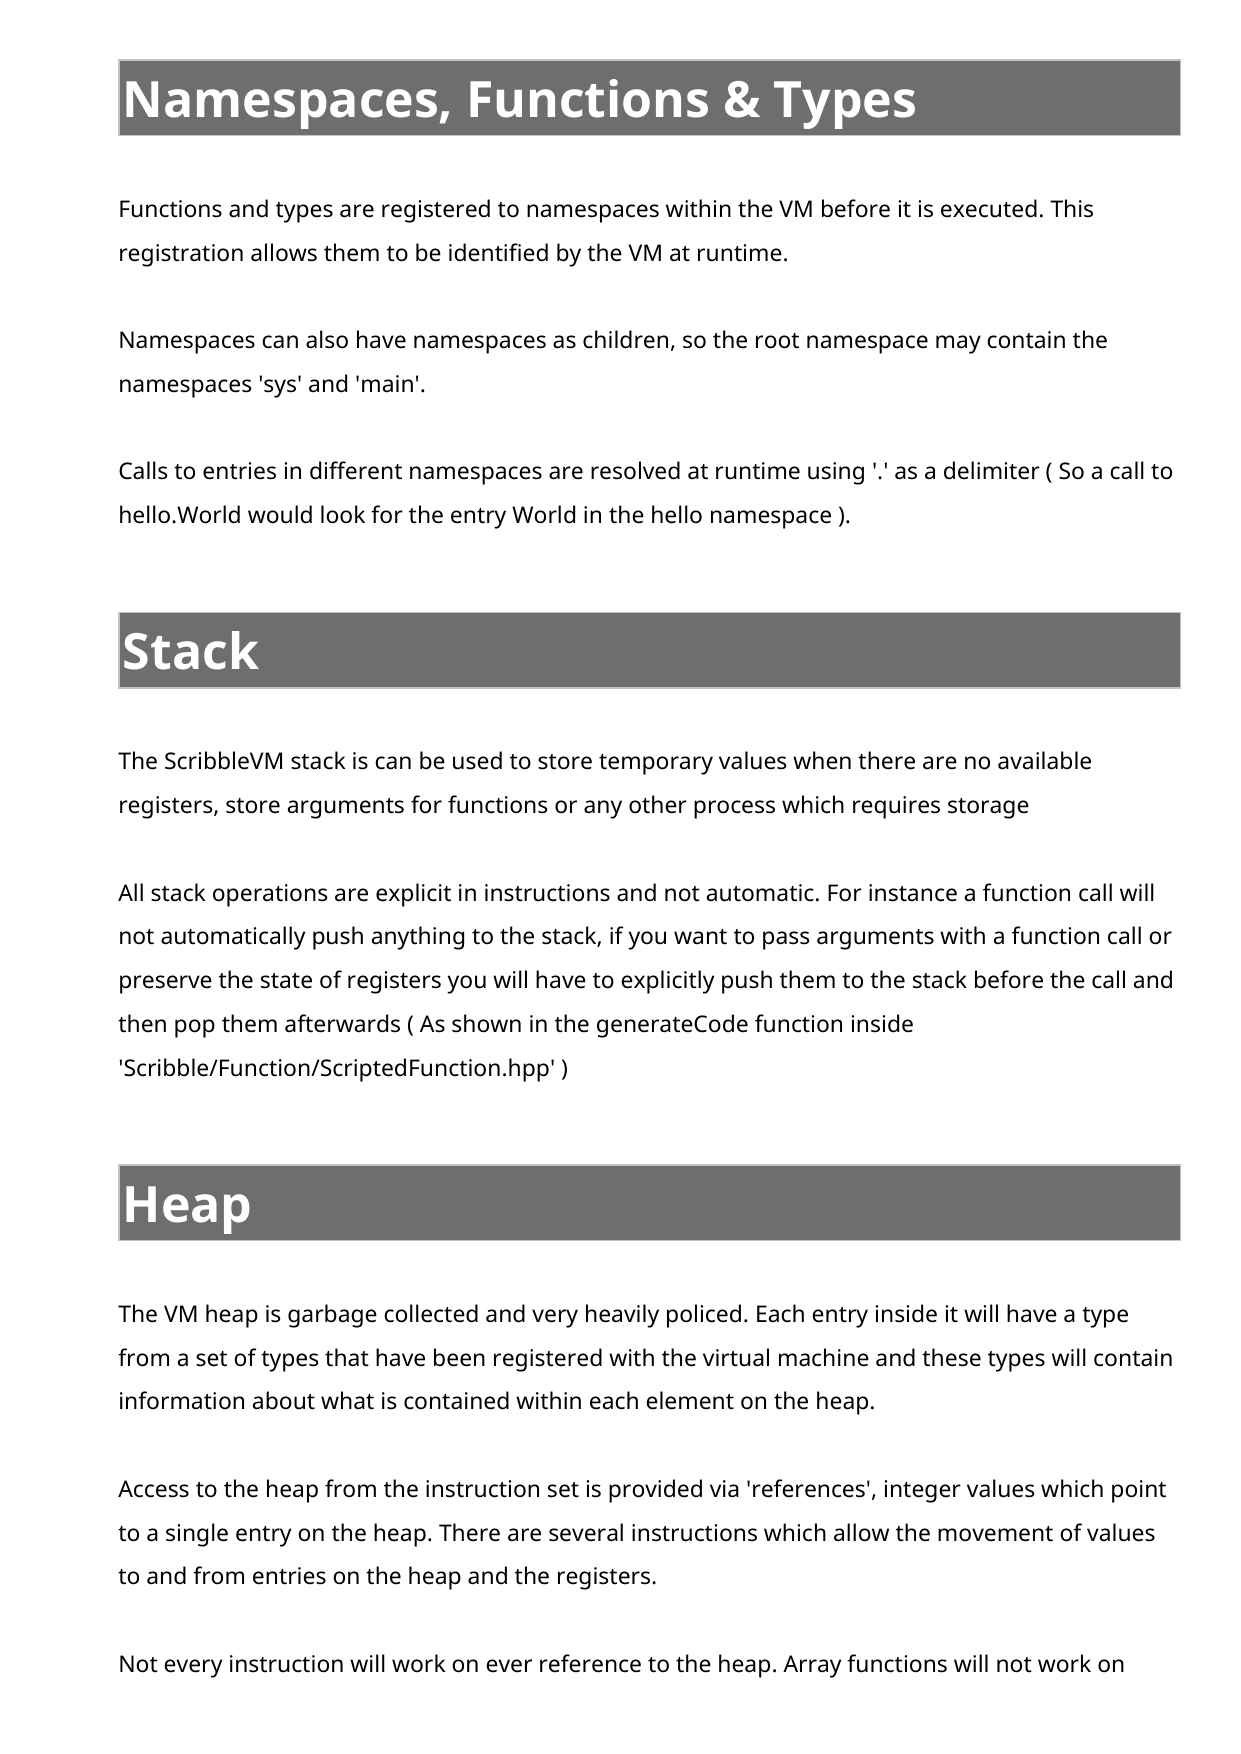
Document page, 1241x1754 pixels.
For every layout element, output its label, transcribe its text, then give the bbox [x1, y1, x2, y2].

text All stack operations are explicit in instructions and not automatic. For instance a function call will not automatically push anything to the stack, if you want to pass arguments with a function call or preserve the state of registers you will have to explicitly push them to the stack before the call and then pop them afterwards ( As shown in the generateCode function inside 'Scribble/Function/ScriptedFunction.hpp' ) [118, 877, 1181, 1083]
text The ScribbleVM stack is can be used to store temporary values when there are no available registers, store arguments for functions or any other process which requires storage [118, 745, 1181, 820]
subtitle Heap [120, 1166, 1180, 1240]
subtitle Stack [120, 613, 1180, 687]
text Not every instruction will work on ever reference to the heap. Array functions will not work on [118, 1648, 1181, 1679]
subtitle Namespaces, Functions & Types [120, 61, 1180, 135]
text Namespaces can also have namespaces as children, so the root namespace may contain the namespaces 'sys' and 'main'. [118, 324, 1181, 399]
text Access to the heap from the instruction set is provided via 'references', integer values which point to a single entry on the heap. There are several instructions which allow the movement of values to and from entries on the heap and the registers. [118, 1473, 1181, 1592]
text Calls to entries in different namespaces are resolved at runtime using '.' as a delimiter ( So a call to hello.World would look for the entry World in the hello namespace ). [118, 455, 1181, 530]
text Functions and types are registered to namespaces within the VM before it is executed. This registration allows them to be identified by the VM at runtime. [118, 193, 1181, 268]
text The VM heap is garbage collected and very heavily policed. Each entry inside it will have a type from a set of types that have been registered with the virtual machine and these types will contain information about what is contained within each element on the heap. [118, 1298, 1181, 1417]
